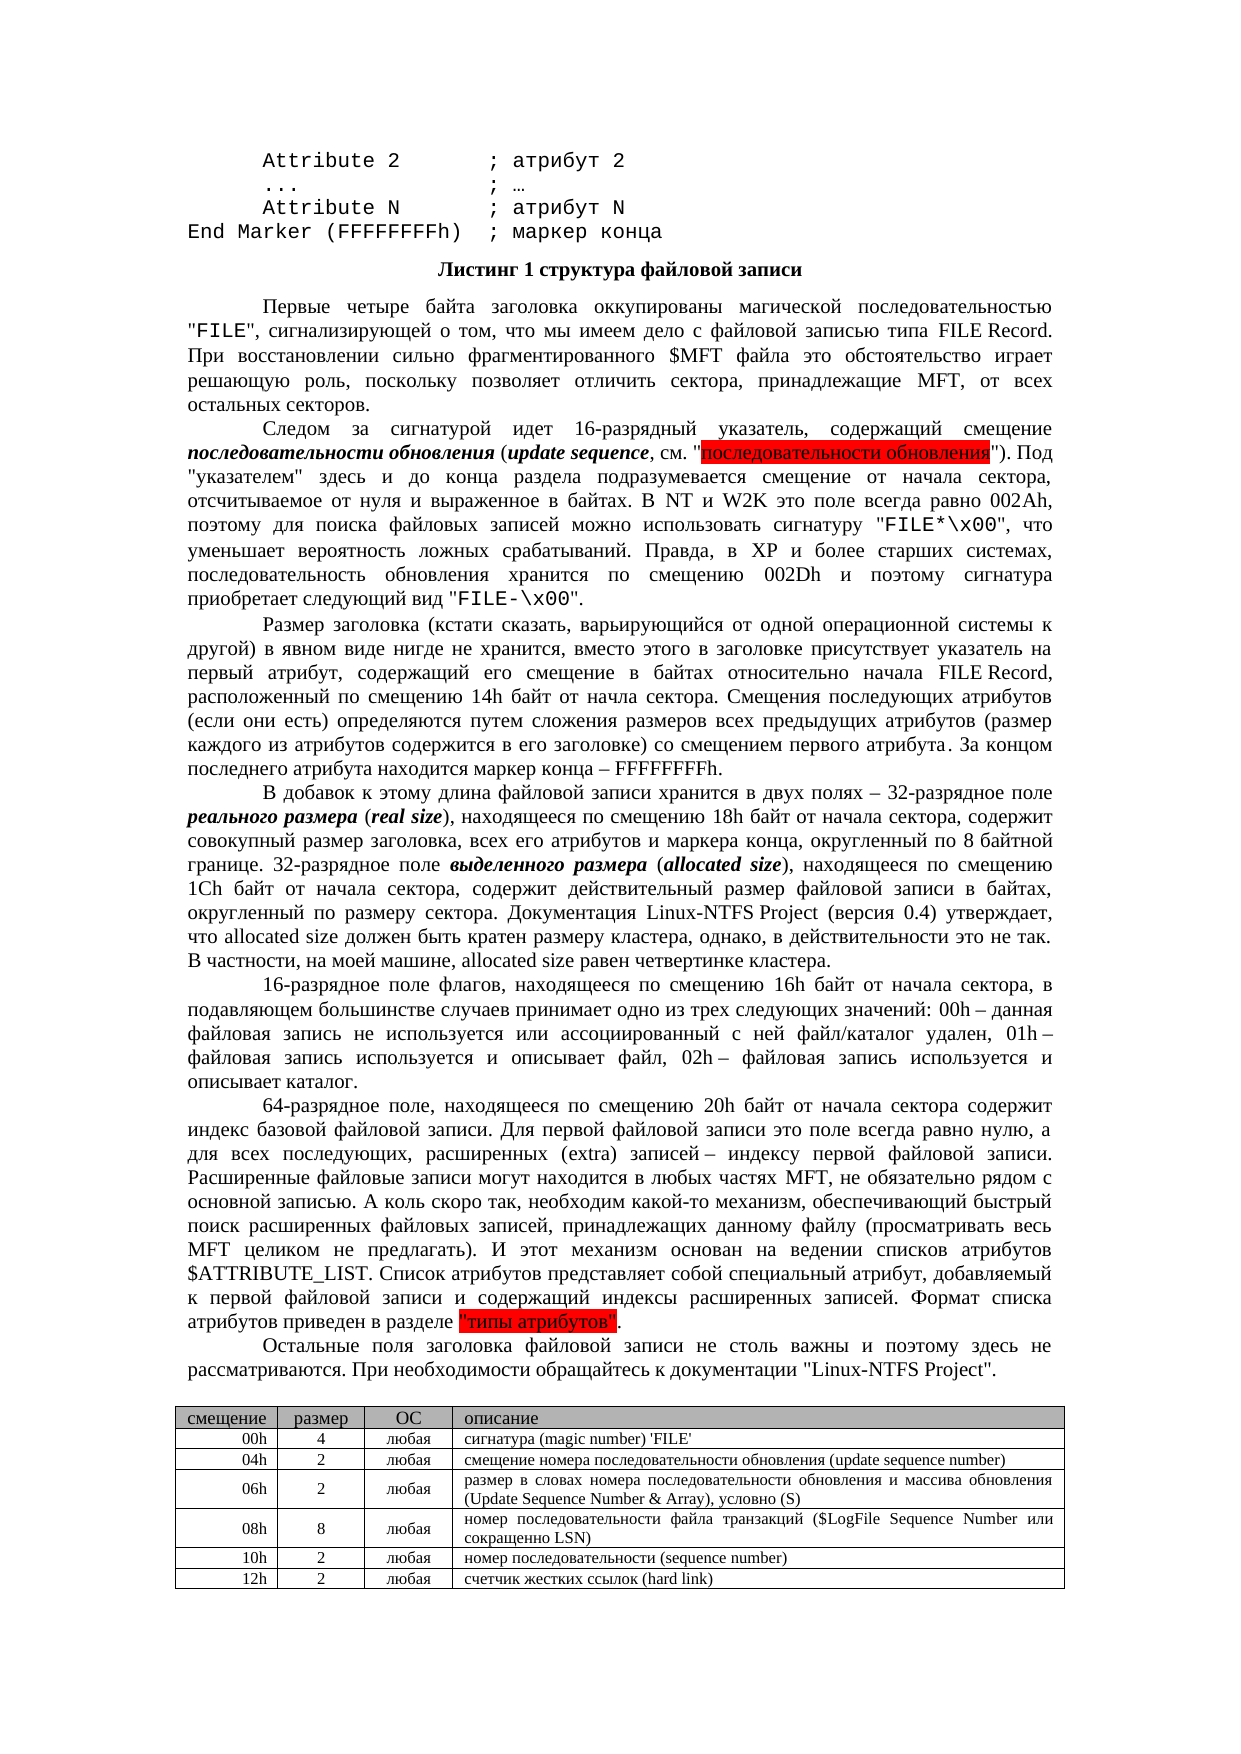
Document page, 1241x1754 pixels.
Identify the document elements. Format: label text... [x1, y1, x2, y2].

text В добавок к этому длина файловой записи хранится в двух полях – 32-разрядное поле реального размера (real size), находящееся по смещению 18h байт от начала сектора, содержит совокупный размер заголовка, всех его атрибутов и маркера конца, округленный по 8 байтной границе. 32-разрядное поле выделенного размера (allocated size), находящееся по смещению 1Сh байт от начала сектора, содержит действительный размер файловой записи в байтах, округленный по размеру сектора. Документация Linux-NTFS Project (версия 0.4) утверждает, что allocated size должен быть кратен размеру кластера, однако, в действительности это не так. В частности, на моей машине, allocated size равен четвертинке кластера. [187, 780, 1053, 972]
text Листинг 1 структура файловой записи [187, 257, 1053, 281]
table_cell 04h [176, 1449, 277, 1468]
table_cell счетчик жестких ссылок (hard link) [453, 1569, 1064, 1588]
text Attribute 2 ; атрибут 2 [187, 150, 1053, 174]
table_cell 12h [176, 1569, 277, 1588]
table_cell 2 [278, 1449, 364, 1468]
table_cell любая [365, 1449, 452, 1468]
text Первые четыре байта заголовка оккупированы магической последовательностью "FILE", сигнализирующей о том, что мы имеем дело с файловой записью типа FILE Record. При восстановлении сильно фрагментированного $MFT файла это обстоятельство играет решающую роль, поскольку позволяет отличить сектора, принадлежащие MFT, от всех остальных секторов. [187, 294, 1053, 416]
table_header ОС [365, 1407, 452, 1428]
text 16-разрядное поле флагов, находящееся по смещению 16h байт от начала сектора, в подавляющем большинстве случаев принимает одно из трех следующих значений: 00h – данная файловая запись не используется или ассоциированный с ней файл/каталог удален, 01h – файловая запись используется и описывает файл, 02h – файловая запись используется и описывает каталог. [187, 972, 1053, 1093]
table_cell размер в словах номера последовательности обновления и массива обновления (Update Sequence Number & Array), условно (S) [453, 1470, 1064, 1508]
table_cell 08h [176, 1509, 277, 1547]
table_cell 2 [278, 1569, 364, 1588]
table_cell любая [365, 1509, 452, 1547]
table_cell любая [365, 1429, 452, 1448]
text Остальные поля заголовка файловой записи не столь важны и поэтому здесь не рассматриваются. При необходимости обращайтесь к документации "Linux-NTFS Project". [187, 1333, 1053, 1381]
table_cell любая [365, 1470, 452, 1508]
table_cell 4 [278, 1429, 364, 1448]
table_cell 06h [176, 1470, 277, 1508]
text Размер заголовка (кстати сказать, варьирующийся от одной операционной системы к другой) в явном виде нигде не хранится, вместо этого в заголовке присутствует указатель на первый атрибут, содержащий его смещение в байтах относительно начала FILE Record, расположенный по смещению 14h байт от начла сектора. Смещения последующих атрибутов (если они есть) определяются путем сложения размеров всех предыдущих атрибутов (размер каждого из атрибутов содержится в его заголовке) со смещением первого атрибута. За концом последнего атрибута находится маркер конца – FFFFFFFFh. [187, 611, 1053, 780]
table_cell номер последовательности (sequence number) [453, 1548, 1064, 1567]
table_cell 00h [176, 1429, 277, 1448]
table_header размер [278, 1407, 364, 1428]
text ... ; … [187, 174, 1053, 197]
table_cell 8 [278, 1509, 364, 1547]
text End Marker (FFFFFFFFh) ; маркер конца [187, 221, 1053, 244]
table_cell 2 [278, 1548, 364, 1567]
table_cell 2 [278, 1470, 364, 1508]
table_header описание [453, 1407, 1064, 1428]
table_header смещение [176, 1407, 277, 1428]
table_cell смещение номера последовательности обновления (update sequence number) [453, 1449, 1064, 1468]
table_cell сигнатура (magic number) 'FILE' [453, 1429, 1064, 1448]
text 64-разрядное поле, находящееся по смещению 20h байт от начала сектора содержит индекс базовой файловой записи. Для первой файловой записи это поле всегда равно нулю, а для всех последующих, расширенных (extra) записей – индексу первой файловой записи. Расширенные файловые записи могут находится в любых частях MFT, не обязательно рядом с основной записью. А коль скоро так, необходим какой-то механизм, обеспечивающий быстрый поиск расширенных файловых записей, принадлежащих данному файлу (просматривать весь MFT целиком не предлагать). И этот механизм основан на ведении списков атрибутов $ATTRIBUTE_LIST. Список атрибутов представляет собой специальный атрибут, добавляемый к первой файловой записи и содержащий индексы расширенных записей. Формат списка атрибутов приведен в разделе "типы атрибутов". [187, 1093, 1053, 1333]
table_cell номер последовательности файла транзакций ($LogFile Sequence Number или сокращенно LSN) [453, 1509, 1064, 1547]
table_cell любая [365, 1569, 452, 1588]
text Attribute N ; атрибут N [187, 197, 1053, 221]
text Следом за сигнатурой идет 16-разрядный указатель, содержащий смещение последовательности обновления (update sequence, см. "последовательности обновления"). Под "указателем" здесь и до конца раздела подразумевается смещение от начала сектора, отсчитываемое от нуля и выраженное в байтах. В NT и W2K это поле всегда равно 002Ah, поэтому для поиска файловых записей можно использовать сигнатуру "FILE*\x00", что уменьшает вероятность ложных срабатываний. Правда, в XP и более старших системах, последовательность обновления хранится по смещению 002Dh и поэтому сигнатура приобретает следующий вид "FILE-\x00". [187, 416, 1053, 611]
table_cell любая [365, 1548, 452, 1567]
table_cell 10h [176, 1548, 277, 1567]
